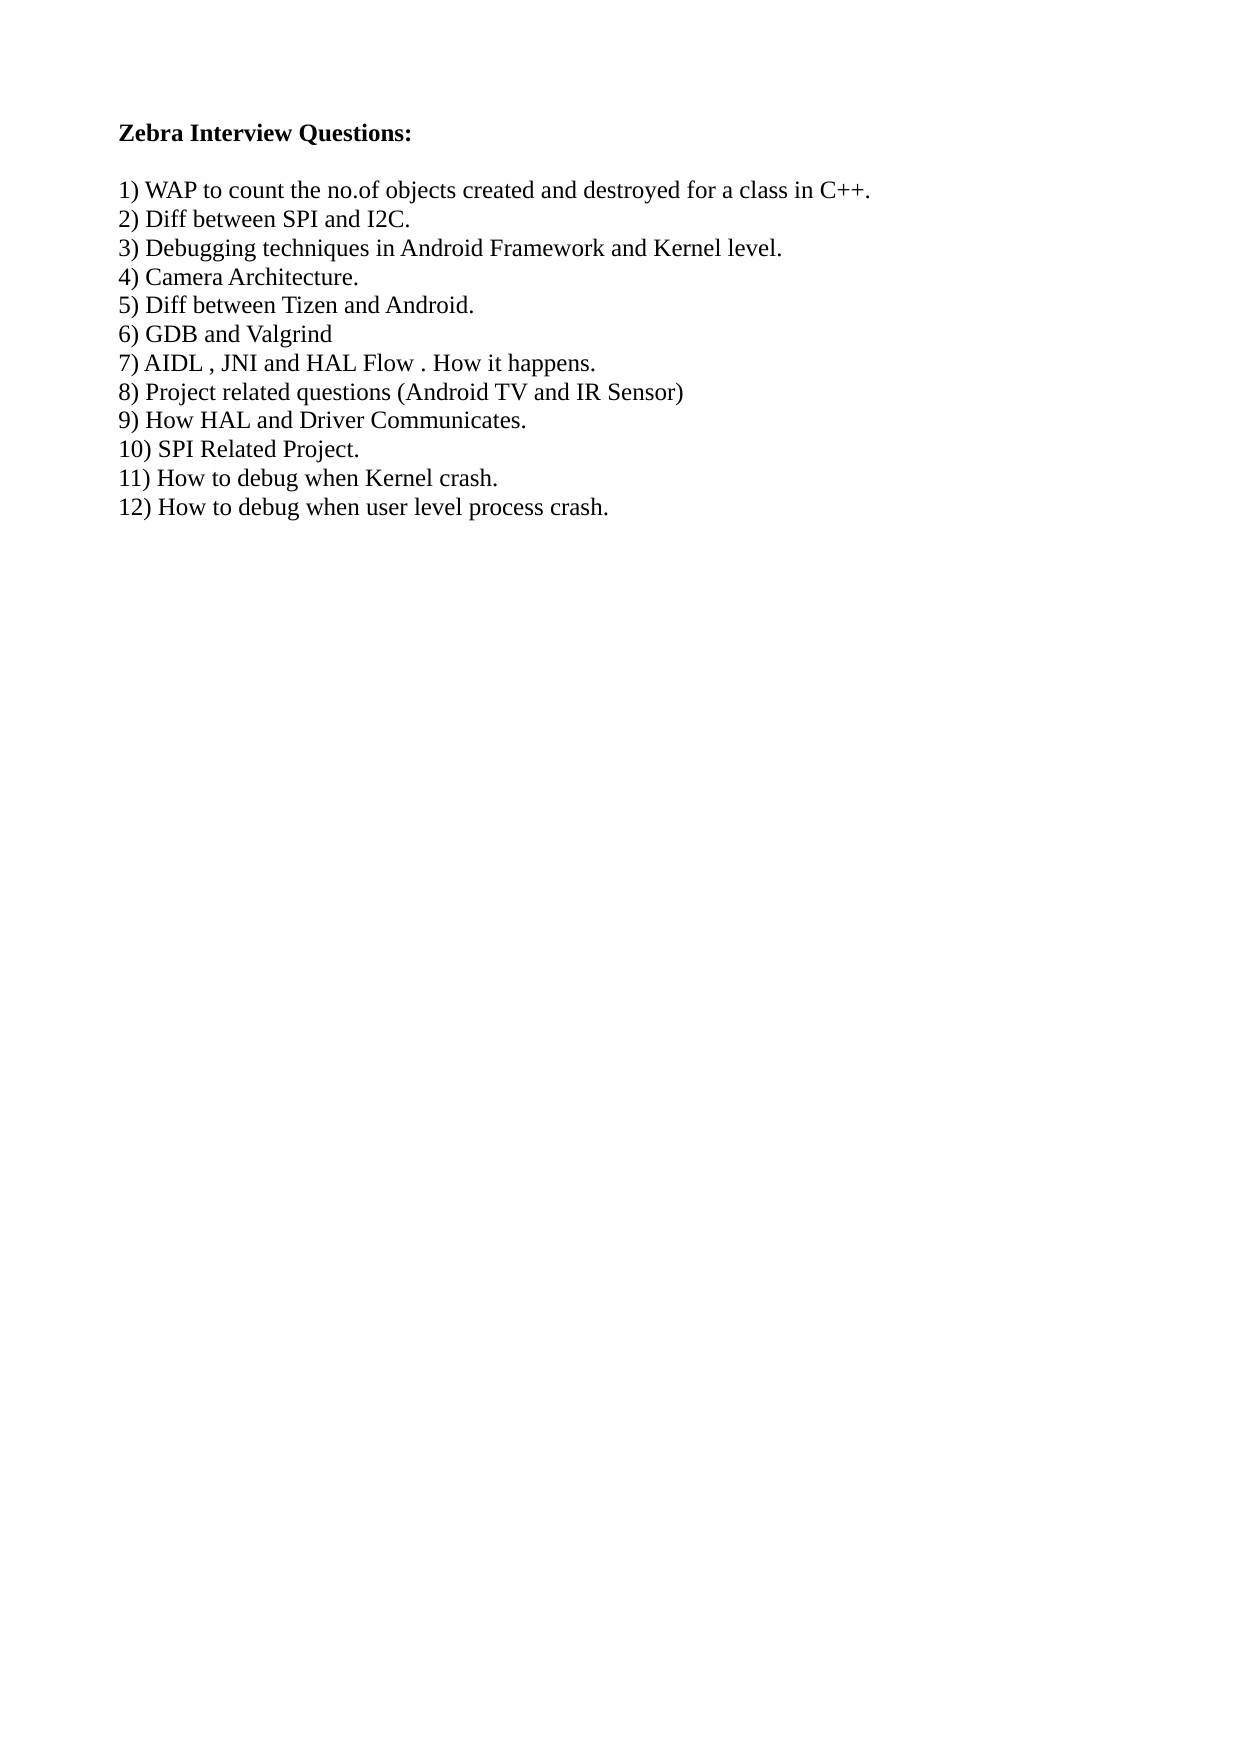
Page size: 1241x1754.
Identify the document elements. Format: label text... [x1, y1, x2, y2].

text 1) WAP to count the no.of objects created and destroyed for a class in C++. [118, 176, 1122, 204]
text 2) Diff between SPI and I2C. [118, 204, 1122, 233]
text 5) Diff between Tizen and Android. [118, 291, 1122, 319]
text Zebra Interview Questions: [118, 118, 1122, 147]
text 11) How to debug when Kernel crash. [118, 463, 1122, 492]
text 8) Project related questions (Android TV and IR Sensor) [118, 377, 1122, 406]
text 9) How HAL and Driver Communicates. [118, 406, 1122, 434]
text 3) Debugging techniques in Android Framework and Kernel level. [118, 233, 1122, 262]
text 4) Camera Architecture. [118, 262, 1122, 291]
text 7) AIDL , JNI and HAL Flow . How it happens. [118, 348, 1122, 377]
text 10) SPI Related Project. [118, 434, 1122, 463]
text 12) How to debug when user level process crash. [118, 492, 1122, 521]
text 6) GDB and Valgrind [118, 319, 1122, 348]
